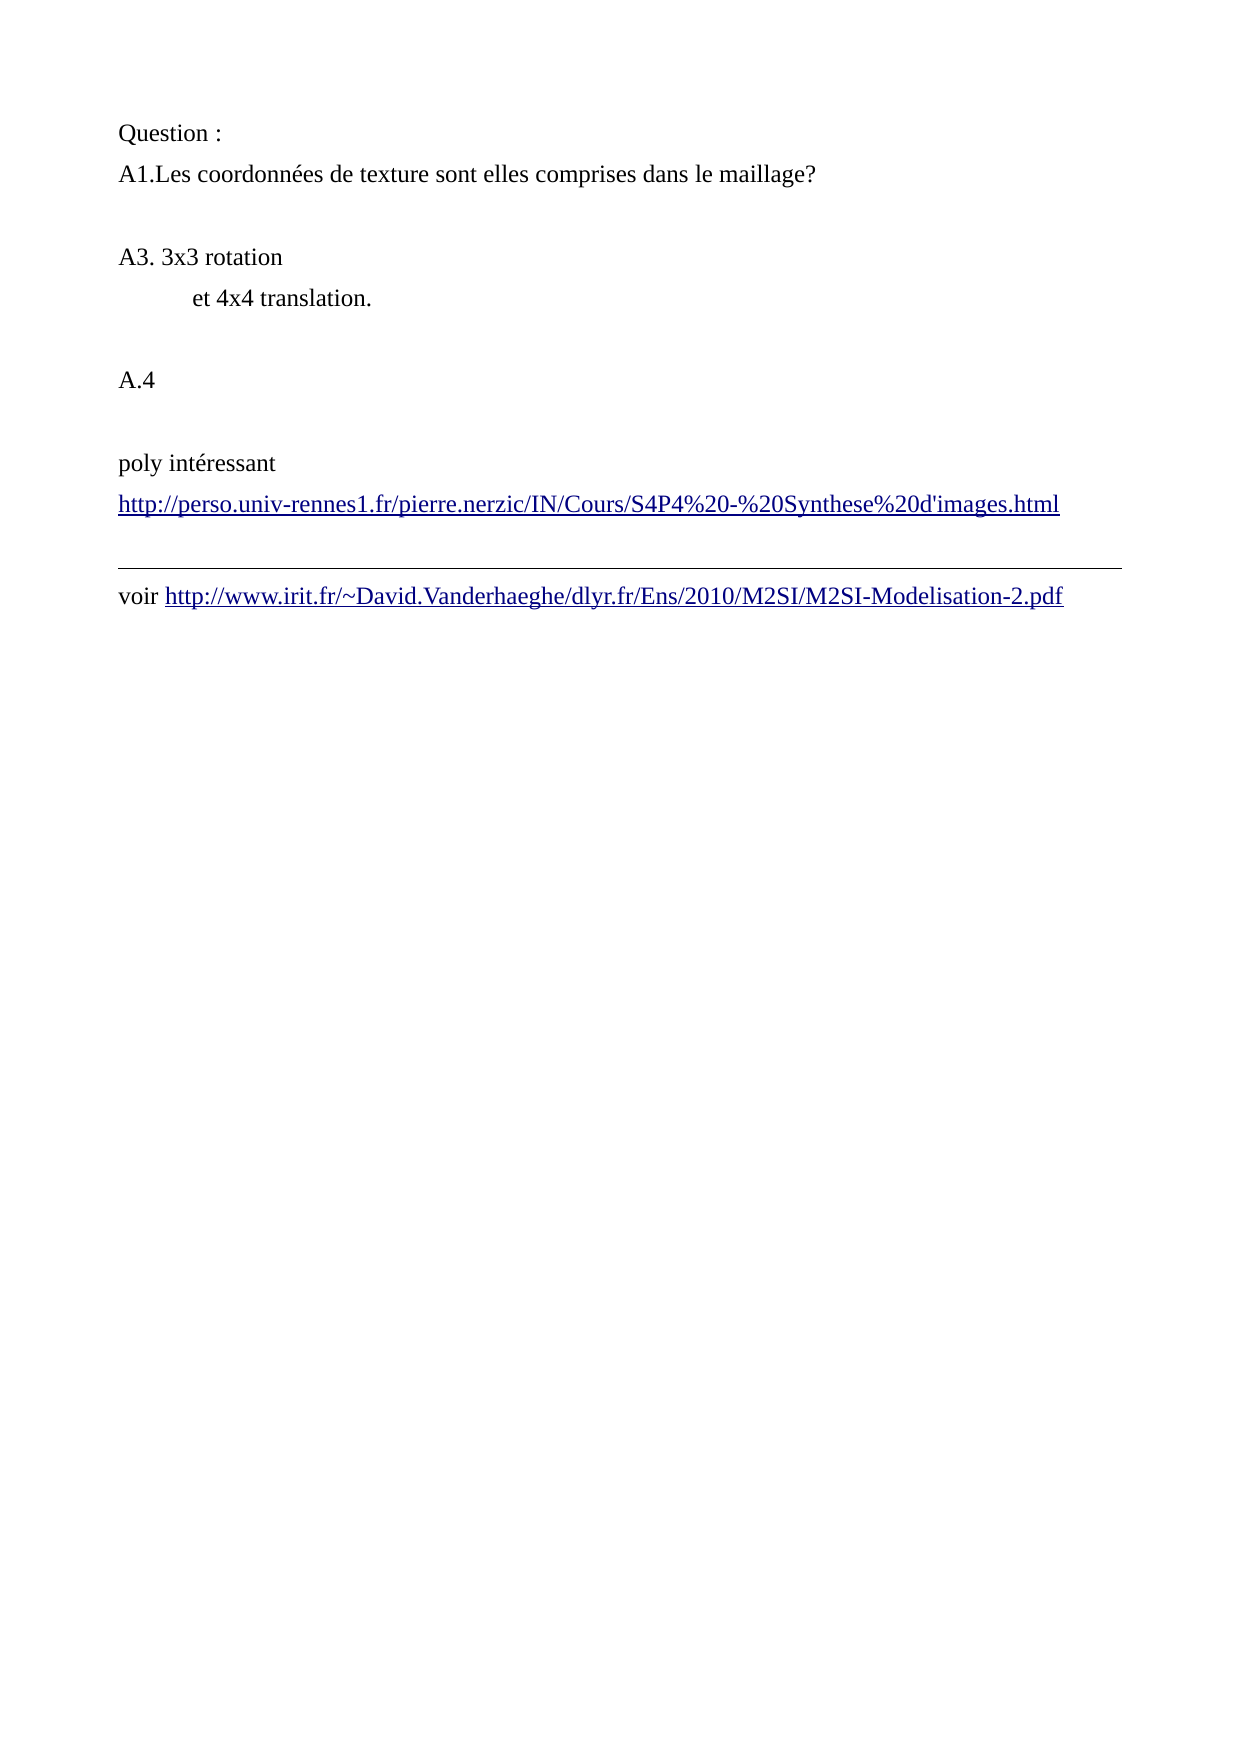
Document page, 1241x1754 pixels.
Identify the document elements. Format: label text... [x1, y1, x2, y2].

text A.4 [118, 366, 1122, 394]
text A1.Les coordonnées de texture sont elles comprises dans le maillage? [118, 159, 1122, 188]
text Question : [118, 118, 1122, 147]
text http://perso.univ-rennes1.fr/pierre.nerzic/IN/Cours/S4P4%20-%20Synthese%20d'images.html [118, 489, 1122, 518]
text voir http://www.irit.fr/~David.Vanderhaeghe/dlyr.fr/Ens/2010/M2SI/M2SI-Modelisation-2.pdf [118, 581, 1122, 609]
text poly intéressant [118, 448, 1122, 477]
text et 4x4 translation. [118, 283, 1122, 312]
text A3. 3x3 rotation [118, 242, 1122, 271]
